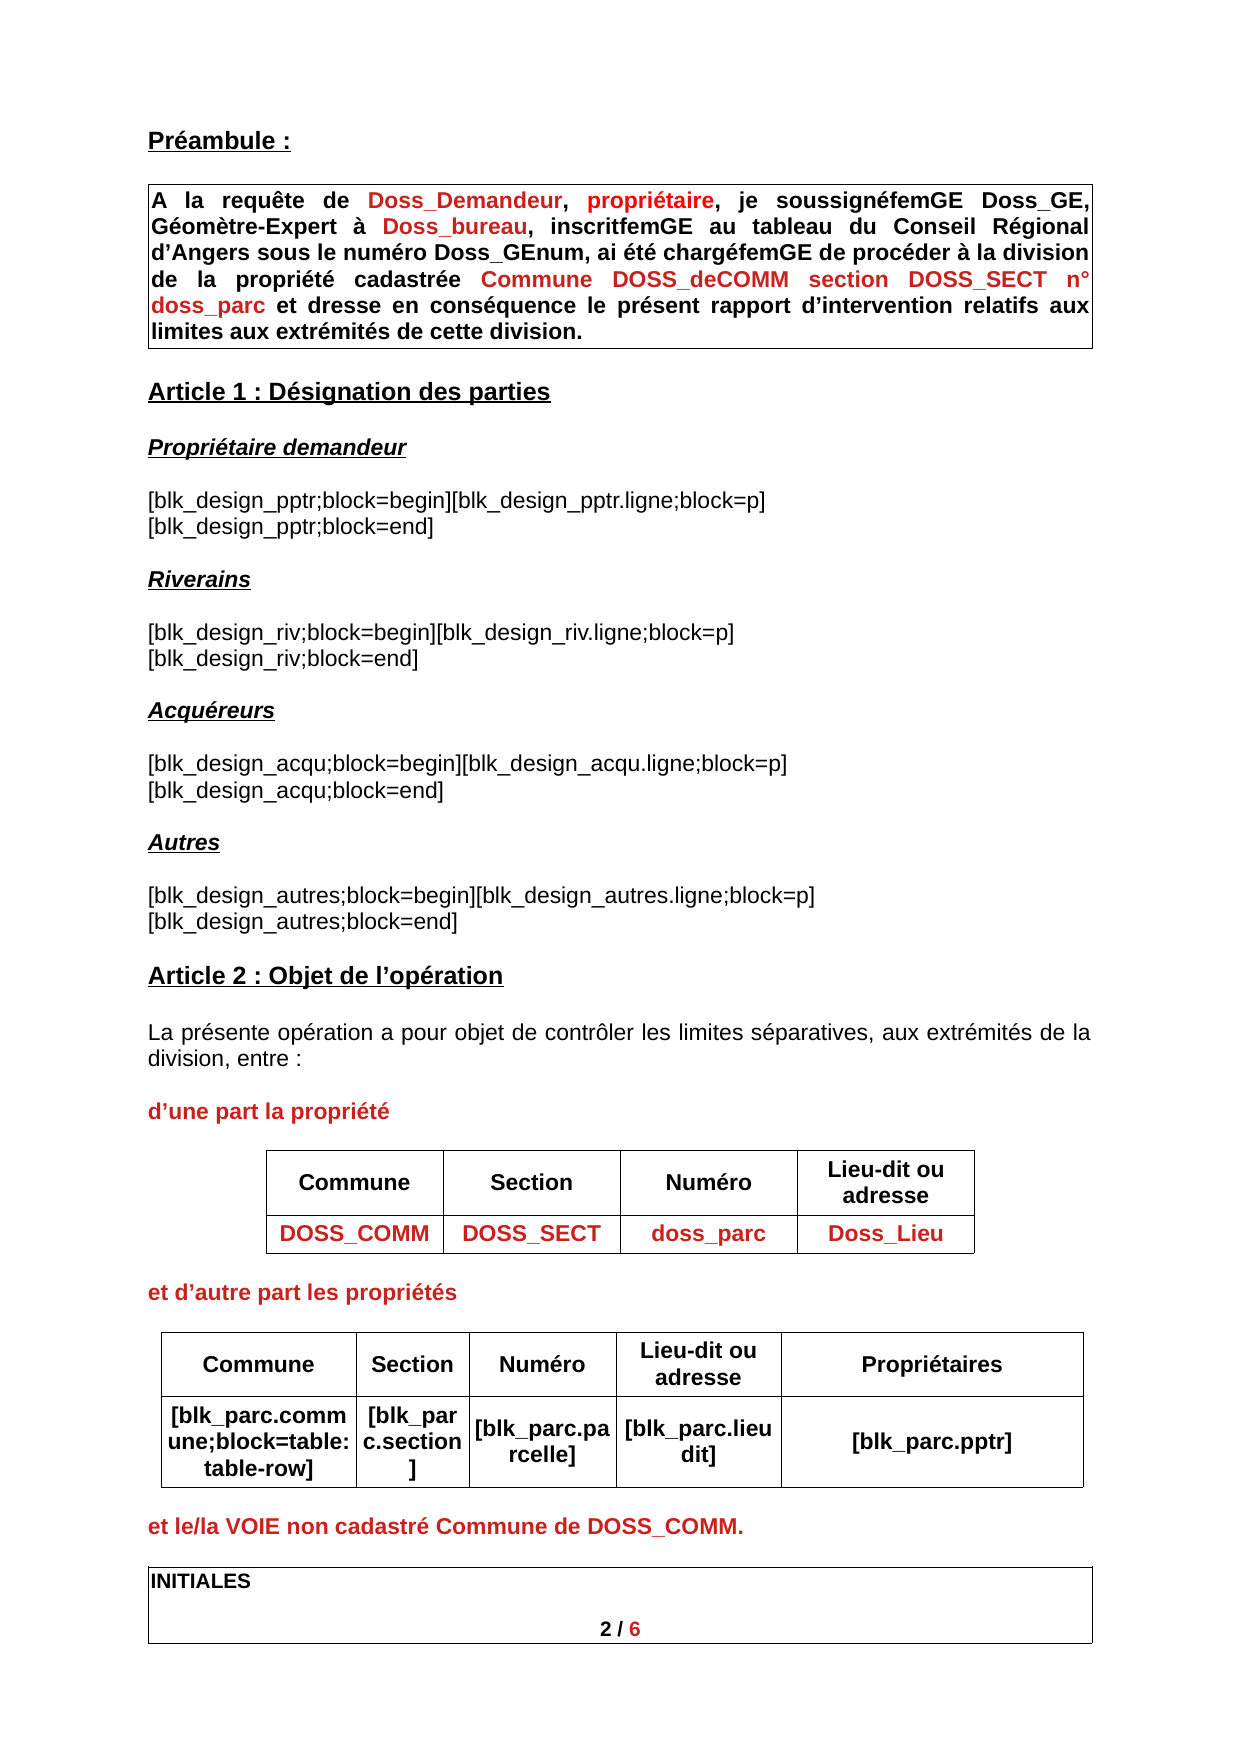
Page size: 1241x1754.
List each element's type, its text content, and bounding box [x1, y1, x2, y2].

table_cell [blk_parc.lieudit] [617, 1397, 781, 1487]
table_header Commune [162, 1333, 356, 1396]
text La présente opération a pour objet de contrôler les limites séparatives, aux extrémités de la division, entre : [148, 1018, 1092, 1071]
text [blk_design_autres;block=end] [148, 908, 1092, 935]
text [blk_design_riv;block=end] [148, 645, 1092, 671]
text Propriétaire demandeur [148, 434, 1092, 460]
text [blk_design_acqu;block=end] [148, 777, 1092, 803]
table_cell DOSS_COMM [267, 1216, 443, 1252]
text Article 2 : Objet de l’opération [148, 961, 1092, 990]
text Article 1 : Désignation des parties [148, 376, 1092, 405]
table_header Lieu-dit ou adresse [798, 1151, 974, 1214]
table_cell Doss_Lieu [798, 1216, 974, 1252]
table_cell [blk_parc.parcelle] [470, 1397, 616, 1487]
text [blk_design_pptr;block=begin][blk_design_pptr.ligne;block=p] [148, 487, 1092, 513]
table_header Section [357, 1333, 469, 1396]
text [blk_design_acqu;block=begin][blk_design_acqu.ligne;block=p] [148, 750, 1092, 777]
table_cell doss_parc [621, 1216, 797, 1252]
text A la requête de Doss_Demandeur, propriétaire, je soussignéfemGE Doss_GE, Géomètre-Expert à Doss_bureau, inscritfemGE au tableau du Conseil Régional d’Angers sous le numéro Doss_GEnum, ai été chargéfemGE de procéder à la division de la propriété cadastrée Commune DOSS_deCOMM section DOSS_SECT n° doss_parc et dresse en conséquence le présent rapport d’intervention relatifs aux limites aux extrémités de cette division. [149, 185, 1092, 348]
table_header Lieu-dit ou adresse [617, 1333, 781, 1396]
text Préambule : [148, 126, 1092, 155]
text d’une part la propriété [148, 1098, 1092, 1124]
table_cell [blk_parc.section] [357, 1397, 469, 1487]
text [blk_design_pptr;block=end] [148, 513, 1092, 539]
text Riverains [148, 566, 1092, 592]
table_header Numéro [621, 1151, 797, 1214]
table_header Commune [267, 1151, 443, 1214]
table_header Numéro [470, 1333, 616, 1396]
text Autres [148, 829, 1092, 856]
table_cell [blk_parc.commune;block=table:table-row] [162, 1397, 356, 1487]
text [blk_design_autres;block=begin][blk_design_autres.ligne;block=p] [148, 882, 1092, 908]
text et le/la VOIE non cadastré Commune de DOSS_COMM. [148, 1513, 1092, 1539]
table_header Propriétaires [782, 1333, 1083, 1396]
text Acquéreurs [148, 697, 1092, 724]
text [blk_design_riv;block=begin][blk_design_riv.ligne;block=p] [148, 618, 1092, 645]
table_cell DOSS_SECT [444, 1216, 620, 1252]
table_header Section [444, 1151, 620, 1214]
table_cell [blk_parc.pptr] [782, 1397, 1083, 1487]
text et d’autre part les propriétés [148, 1279, 1092, 1305]
